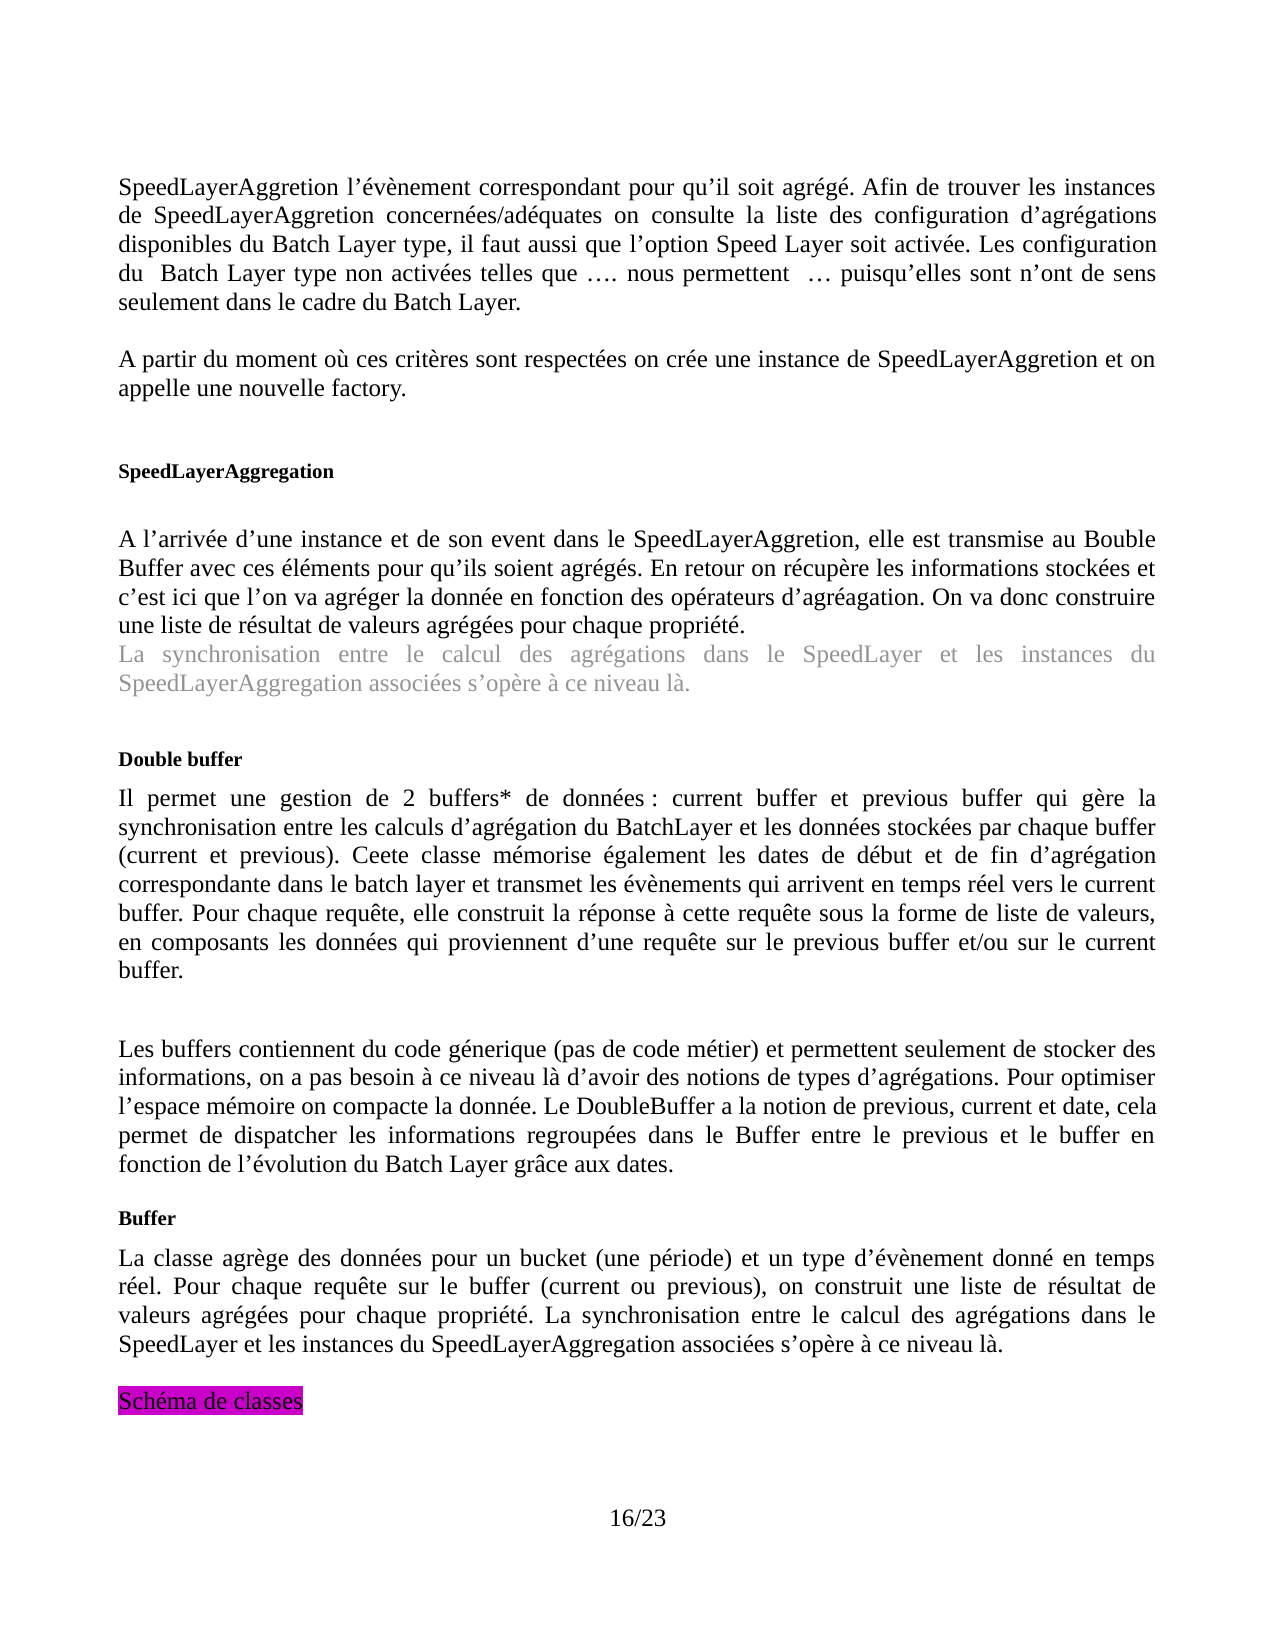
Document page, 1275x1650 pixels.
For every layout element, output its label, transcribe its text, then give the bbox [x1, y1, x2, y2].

text SpeedLayerAggretion l’évènement correspondant pour qu’il soit agrégé. Afin de trouver les instances de SpeedLayerAggretion concernées/adéquates on consulte la liste des configuration d’agrégations disponibles du Batch Layer type, il faut aussi que l’option Speed Layer soit activée. Les configuration du Batch Layer type non activées telles que …. nous permettent … puisqu’elles sont n’ont de sens seulement dans le cadre du Batch Layer. [118, 172, 1157, 315]
subtitle Buffer [118, 1206, 1157, 1230]
text Il permet une gestion de 2 buffers* de données : current buffer et previous buffer qui gère la synchronisation entre les calculs d’agrégation du BatchLayer et les données stockées par chaque buffer (current et previous). Ceete classe mémorise également les dates de début et de fin d’agrégation correspondante dans le batch layer et transmet les évènements qui arrivent en temps réel vers le current buffer. Pour chaque requête, elle construit la réponse à cette requête sous la forme de liste de valeurs, en composants les données qui proviennent d’une requête sur le previous buffer et/ou sur le current buffer. [118, 783, 1157, 984]
subtitle SpeedLayerAggregation [118, 459, 1157, 483]
text A partir du moment où ces critères sont respectées on crée une instance de SpeedLayerAggretion et on appelle une nouvelle factory. [118, 344, 1157, 402]
list La synchronisation entre le calcul des agrégations dans le SpeedLayer et les instances du SpeedLayerAggregation associées s’opère à ce niveau là. [118, 639, 1157, 697]
text Les buffers contiennent du code génerique (pas de code métier) et permettent seulement de stocker des informations, on a pas besoin à ce niveau là d’avoir des notions de types d’agrégations. Pour optimiser l’espace mémoire on compacte la donnée. Le DoubleBuffer a la notion de previous, current et date, cela permet de dispatcher les informations regroupées dans le Buffer entre le previous et le buffer en fonction de l’évolution du Batch Layer grâce aux dates. [118, 1034, 1157, 1177]
text Schéma de classes [118, 1386, 1157, 1415]
list A l’arrivée d’une instance et de son event dans le SpeedLayerAggretion, elle est transmise au Bouble Buffer avec ces éléments pour qu’ils soient agrégés. En retour on récupère les informations stockées et c’est ici que l’on va agréger la donnée en fonction des opérateurs d’agréagation. On va donc construire une liste de résultat de valeurs agrégées pour chaque propriété. [118, 524, 1157, 639]
text La classe agrège des données pour un bucket (une période) et un type d’évènement donné en temps réel. Pour chaque requête sur le buffer (current ou previous), on construit une liste de résultat de valeurs agrégées pour chaque propriété. La synchronisation entre le calcul des agrégations dans le SpeedLayer et les instances du SpeedLayerAggregation associées s’opère à ce niveau là. [118, 1243, 1157, 1358]
subtitle Double buffer [118, 746, 1157, 771]
